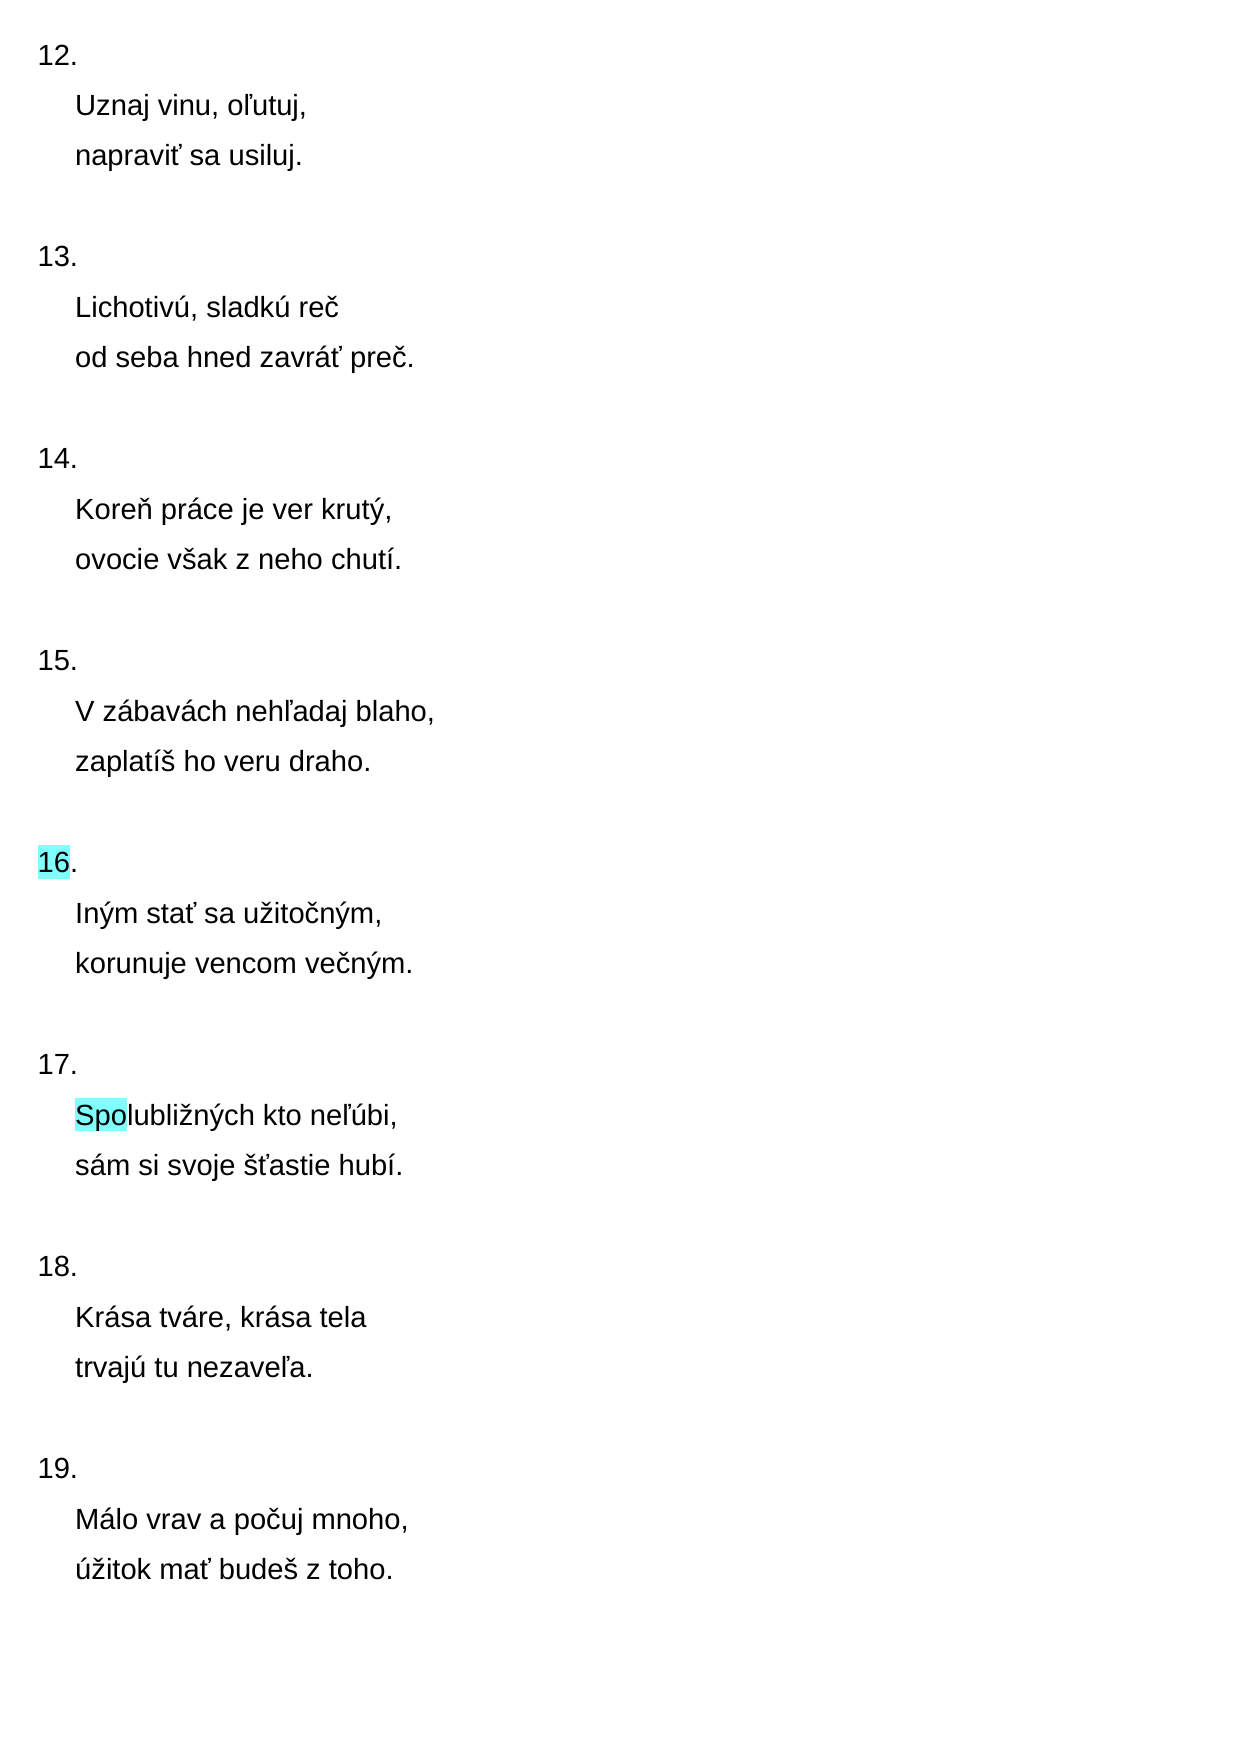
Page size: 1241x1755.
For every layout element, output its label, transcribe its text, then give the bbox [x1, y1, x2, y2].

text Koreň práce je ver krutý, [37, 492, 1130, 525]
text od seba hned zavráť preč. [37, 340, 1130, 374]
text napraviť sa usiluj. [37, 138, 1130, 172]
text 19. [37, 1451, 1130, 1485]
text trvajú tu nezaveľa. [37, 1350, 1130, 1383]
text 13. [37, 239, 1130, 273]
text Lichotivú, sladkú reč [37, 290, 1130, 323]
text ovocie však z neho chutí. [37, 542, 1130, 576]
text Uznaj vinu, oľutuj, [37, 88, 1130, 121]
text sám si svoje šťastie hubí. [37, 1148, 1130, 1182]
text Málo vrav a počuj mnoho, [37, 1502, 1130, 1535]
text korunuje vencom večným. [37, 946, 1130, 979]
text Krása tváre, krása tela [37, 1300, 1130, 1333]
text 16. [37, 845, 1130, 879]
text úžitok mať budeš z toho. [37, 1552, 1130, 1586]
text 17. [37, 1047, 1130, 1081]
text V zábavách nehľadaj blaho, [37, 694, 1130, 727]
text Iným stať sa užitočným, [37, 896, 1130, 929]
text 12. [37, 37, 1130, 71]
text 14. [37, 441, 1130, 475]
text 15. [37, 643, 1130, 677]
text 18. [37, 1249, 1130, 1283]
text zaplatíš ho veru draho. [37, 744, 1130, 778]
text Spolubližných kto neľúbi, [37, 1098, 1130, 1131]
